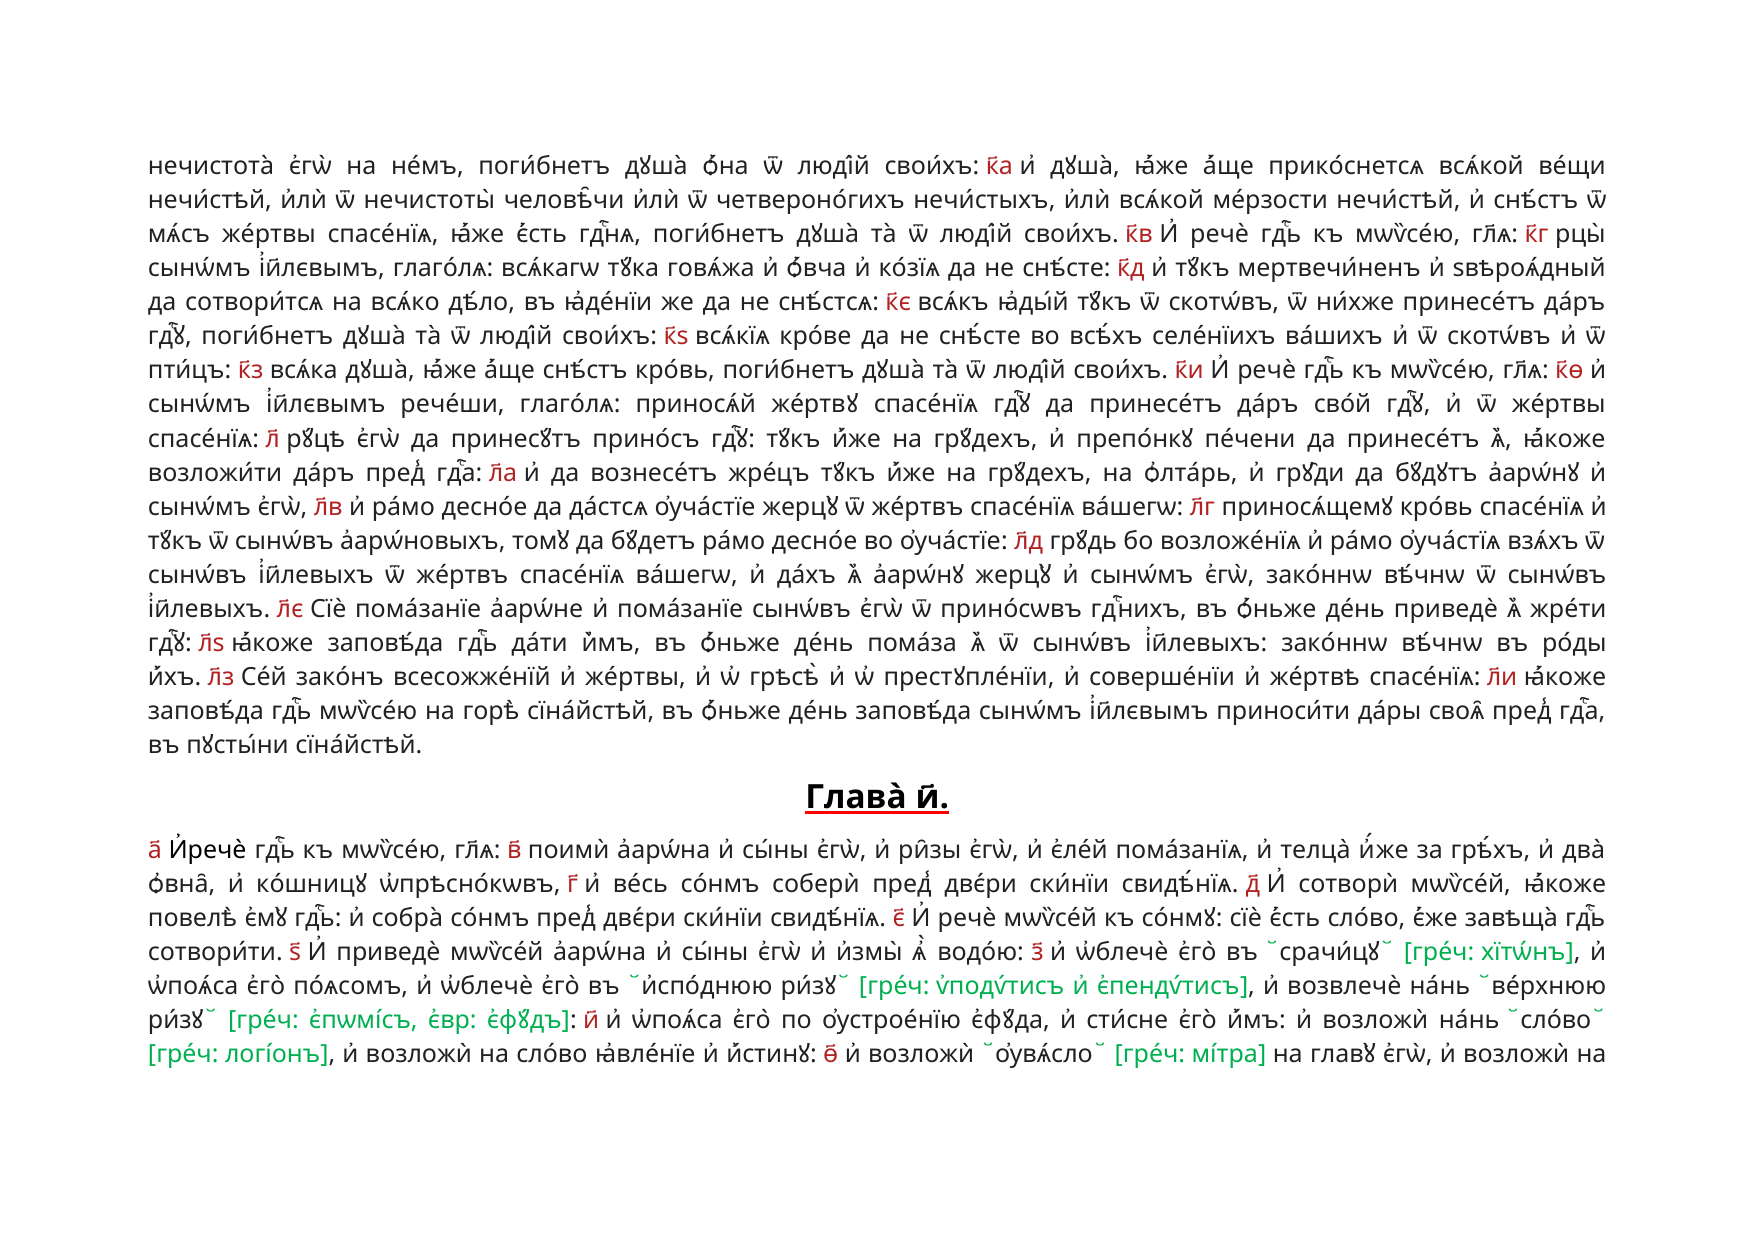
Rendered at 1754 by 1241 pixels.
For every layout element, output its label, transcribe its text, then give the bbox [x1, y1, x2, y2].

text Глава̀ и҃. [148, 773, 1606, 819]
text а҃ И҆речѐ гдⷭ҇ь къ мѡѷсе́ю, гл҃ѧ: в҃ поимѝ а҆арѡ́на и҆ сы́ны є҆гѡ̀, и҆ ри̑зы є҆гѡ̀, и҆ є҆ле́й пома́занїѧ, и҆ телца̀ и҆́же за грѣ́хъ, и҆ два̀ ѻ҆вна̑, и҆ ко́шницꙋ ѡ҆прѣсно́кѡвъ, г҃ и҆ ве́сь со́нмъ соберѝ пред̾ двє́ри ски́нїи свидѣ́нїѧ. д҃ И҆ сотворѝ мѡѷсе́й, ꙗ҆́коже повелѣ̀ є҆мꙋ̀ гдⷭ҇ь: и҆ собра̀ со́нмъ пред̾ двє́ри ски́нїи свидѣ́нїѧ. є҃ И҆ речѐ мѡѷсе́й къ со́нмꙋ: сїѐ є҆́сть сло́во, є҆́же завѣща̀ гдⷭ҇ь сотвори́ти. ѕ҃ И҆ приведѐ мѡѷсе́й а҆арѡ́на и҆ сы́ны є҆гѡ̀ и҆ и҆змы̀ ѧ҆̀ водо́ю: з҃ и҆ ѡ҆блечѐ є҆го̀ въ ꙾срачи́цꙋ꙾ [гре́ч: хїтѡ́нъ], и҆ ѡ҆поѧ́са є҆го̀ по́ѧсомъ, и҆ ѡ҆блечѐ є҆го̀ въ ꙾и҆спо́днюю ри́зꙋ꙾ [гре́ч: ѵ҆подѵ́тисъ и҆ є҆пендѵ́тисъ], и҆ возвлечѐ на́нь ꙾ве́рхнюю ри́зꙋ꙾ [гре́ч: є҆пѡмі́съ, є҆вр: є҆фꙋ́дъ]: и҃ и҆ ѡ҆поѧ́са є҆го̀ по ѹ҆строе́нїю є҆фꙋ́да, и҆ сти́сне є҆го̀ и҆́мъ: и҆ возложѝ на́нь ꙾сло́во꙾ [гре́ч: логі́онъ], и҆ возложѝ на сло́во ꙗ҆вле́нїе и҆ и҆́стинꙋ: ѳ҃ и҆ возложѝ ꙾ѹ҆вѧ́сло꙾ [гре́ч: мі́тра] на главꙋ̀ є҆гѡ̀, и҆ возложѝ на [148, 831, 1606, 1070]
text нечистота̀ є҆гѡ̀ на не́мъ, поги́бнетъ дꙋша̀ ѻ҆́на ѿ люді́й свои́хъ: к҃а и҆ дꙋша̀, ꙗ҆́же а҆́ще прико́снетсѧ всѧ́кой ве́щи нечи́стѣй, и҆лѝ ѿ нечистоты̀ человѣ̑чи и҆лѝ ѿ четвероно́гихъ нечи́стыхъ, и҆лѝ всѧ́кой ме́рзости нечи́стѣй, и҆ снѣ́стъ ѿ мѧ́съ же́ртвы спасе́нїѧ, ꙗ҆́же є҆́сть гдⷭ҇нѧ, поги́бнетъ дꙋша̀ та̀ ѿ люді́й свои́хъ. к҃в И҆ речѐ гдⷭ҇ь къ мѡѷсе́ю, гл҃ѧ: к҃г рцы̀ сынѡ́мъ і҆и҃лєвымъ, глаго́лѧ: всѧ́кагѡ тꙋ́ка говѧ́жа и҆ ѻ҆́вча и҆ ко́зїѧ да не снѣ́сте: к҃д и҆ тꙋ́къ мертвечи́ненъ и҆ ѕвѣроѧ́дный да сотвори́тсѧ на всѧ́ко дѣ́ло, въ ꙗ҆де́нїи же да не снѣ́стсѧ: к҃є всѧ́къ ꙗ҆ды́й тꙋ́къ ѿ скотѡ́въ, ѿ ни́хже принесе́тъ да́ръ гдⷭ҇ꙋ, поги́бнетъ дꙋша̀ та̀ ѿ люді́й свои́хъ: к҃ѕ всѧ́кїѧ кро́ве да не снѣ́сте во всѣ́хъ селе́нїихъ ва́шихъ и҆ ѿ скотѡ́въ и҆ ѿ пти́цъ: к҃з всѧ́ка дꙋша̀, ꙗ҆́же а҆́ще снѣ́стъ кро́вь, поги́бнетъ дꙋша̀ та̀ ѿ люді́й свои́хъ. к҃и И҆ речѐ гдⷭ҇ь къ мѡѷсе́ю, гл҃ѧ: к҃ѳ и҆ сынѡ́мъ і҆и҃лєвымъ рече́ши, глаго́лѧ: приносѧ́й же́ртвꙋ спасе́нїѧ гдⷭ҇ꙋ да принесе́тъ да́ръ сво́й гдⷭ҇ꙋ, и҆ ѿ же́ртвы спасе́нїѧ: л҃ рꙋ́цѣ є҆гѡ̀ да принесꙋ́тъ прино́съ гдⷭ҇ꙋ: тꙋ́къ и҆́же на грꙋ́дехъ, и҆ препо́нкꙋ пе́чени да принесе́тъ ѧ҆̀, ꙗ҆́коже возложи́ти да́ръ пред̾ гдⷭ҇а: л҃а и҆ да вознесе́тъ жре́цъ тꙋ́къ и҆́же на грꙋ́дехъ, на ѻ҆лта́рь, и҆ грꙋ̑ди да бꙋ́дꙋтъ а҆арѡ́нꙋ и҆ сынѡ́мъ є҆гѡ̀, л҃в и҆ ра́мо десно́е да да́стсѧ ѹ҆ча́стїе жерцꙋ̀ ѿ же́ртвъ спасе́нїѧ ва́шегѡ: л҃г приносѧ́щемꙋ кро́вь спасе́нїѧ и҆ тꙋ́къ ѿ сынѡ́въ а҆арѡ́новыхъ, томꙋ̀ да бꙋ́детъ ра́мо десно́е во ѹ҆ча́стїе: л҃д грꙋ́дь бо возложе́нїѧ и҆ ра́мо ѹ҆ча́стїѧ взѧ́хъ ѿ сынѡ́въ і҆и҃левыхъ ѿ же́ртвъ спасе́нїѧ ва́шегѡ, и҆ да́хъ ѧ҆̀ а҆арѡ́нꙋ жерцꙋ̀ и҆ сынѡ́мъ є҆гѡ̀, зако́ннѡ вѣ́чнѡ ѿ сынѡ́въ і҆и҃левыхъ. л҃є Сїѐ пома́занїе а҆арѡ́не и҆ пома́занїе сынѡ́въ є҆гѡ̀ ѿ прино́сѡвъ гдⷭ҇нихъ, въ ѻ҆́ньже де́нь приведѐ ѧ҆̀ жре́ти гдⷭ҇ꙋ: л҃ѕ ꙗ҆́коже заповѣ́да гдⷭ҇ь да́ти и҆̀мъ, въ ѻ҆́ньже де́нь пома́за ѧ҆̀ ѿ сынѡ́въ і҆и҃левыхъ: зако́ннѡ вѣ́чнѡ въ ро́ды и҆́хъ. л҃з Се́й зако́нъ всесожже́нїй и҆ же́ртвы, и҆ ѡ҆ грѣсѣ̀ и҆ ѡ҆ престꙋпле́нїи, и҆ соверше́нїи и҆ же́ртвѣ спасе́нїѧ: л҃и ꙗ҆́коже заповѣ́да гдⷭ҇ь мѡѷсе́ю на горѣ̀ сїна́йстѣй, въ ѻ҆́ньже де́нь заповѣ́да сынѡ́мъ і҆и҃лєвымъ приноси́ти да́ры своѧ̑ пред̾ гдⷭ҇а, въ пꙋсты́ни сїна́йстѣй. [148, 148, 1606, 761]
